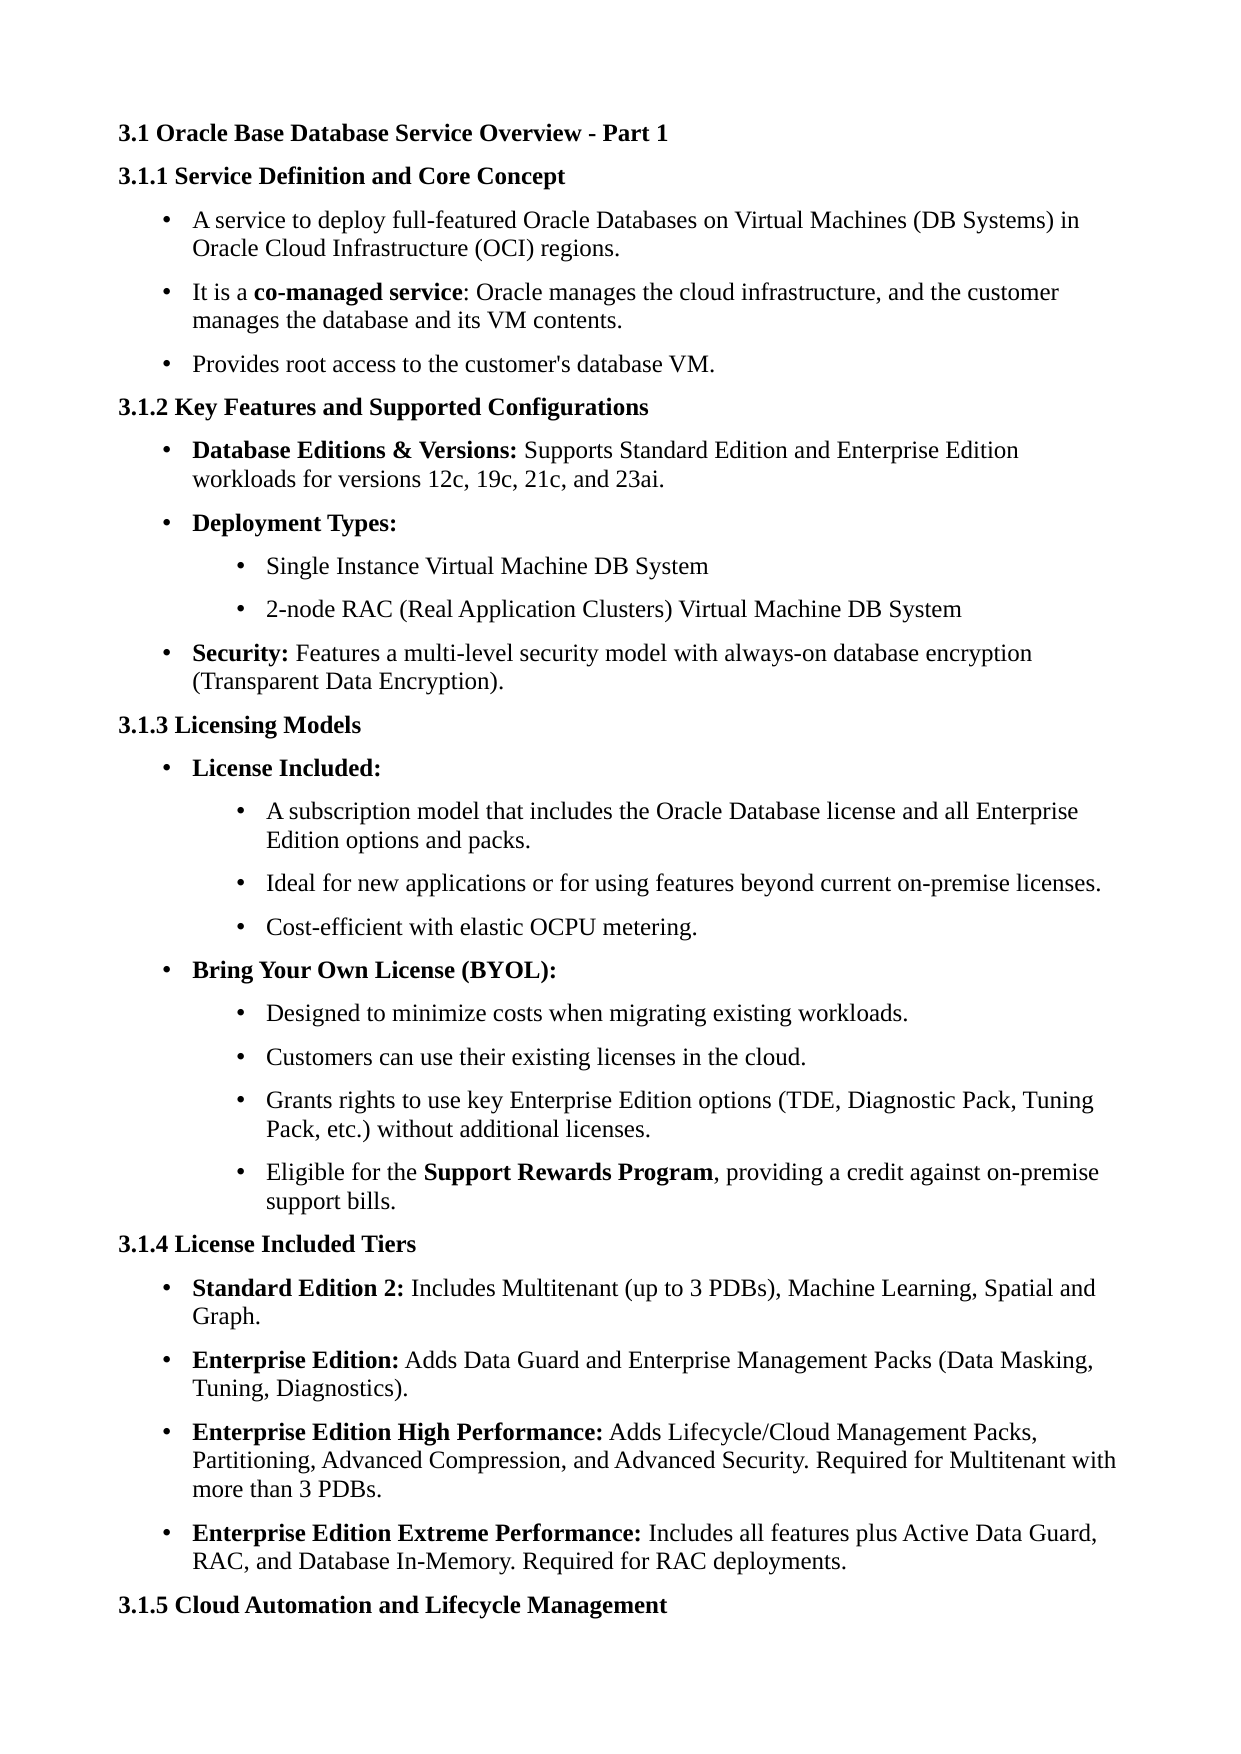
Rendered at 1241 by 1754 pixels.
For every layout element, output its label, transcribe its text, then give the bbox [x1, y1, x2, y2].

list Provides root access to the customer's database VM. [162, 349, 1122, 378]
list Designed to minimize costs when migrating existing workloads. [236, 998, 1122, 1027]
list Single Instance Virtual Machine DB System [236, 551, 1122, 580]
list Customers can use their existing licenses in the cloud. [236, 1042, 1122, 1071]
list Database Editions & Versions: Supports Standard Edition and Enterprise Edition workloads for versions 12c, 19c, 21c, and 23ai. [162, 436, 1122, 493]
list License Included: [162, 753, 1122, 782]
list Bring Your Own License (BYOL): [162, 955, 1122, 984]
list Cost-efficient with elastic OCPU metering. [236, 912, 1122, 941]
list Grants rights to use key Enterprise Edition options (TDE, Diagnostic Pack, Tuning Pack, etc.) without additional licenses. [236, 1085, 1122, 1143]
list Ideal for new applications or for using features beyond current on-premise licenses. [236, 868, 1122, 897]
list Enterprise Edition Extreme Performance: Includes all features plus Active Data Guard, RAC, and Database In-Memory. Required for RAC deployments. [162, 1518, 1122, 1575]
list A subscription model that includes the Oracle Database license and all Enterprise Edition options and packs. [236, 796, 1122, 854]
list Security: Features a multi-level security model with always-on database encryption (Transparent Data Encryption). [162, 638, 1122, 695]
text 3.1.4 License Included Tiers [118, 1229, 1122, 1258]
list Standard Edition 2: Includes Multitenant (up to 3 PDBs), Machine Learning, Spatial and Graph. [162, 1273, 1122, 1330]
text 3.1 Oracle Base Database Service Overview - Part 1 [118, 118, 1122, 147]
text 3.1.2 Key Features and Supported Configurations [118, 392, 1122, 421]
list Deployment Types: [162, 508, 1122, 536]
list 2-node RAC (Real Application Clusters) Virtual Machine DB System [236, 594, 1122, 623]
list Eligible for the Support Rewards Program, providing a credit against on-premise support bills. [236, 1157, 1122, 1215]
text 3.1.3 Licensing Models [118, 710, 1122, 738]
list Enterprise Edition High Performance: Adds Lifecycle/Cloud Management Packs, Partitioning, Advanced Compression, and Advanced Security. Required for Multitenant with more than 3 PDBs. [162, 1417, 1122, 1503]
text 3.1.1 Service Definition and Core Concept [118, 161, 1122, 190]
list Enterprise Edition: Adds Data Guard and Enterprise Management Packs (Data Masking, Tuning, Diagnostics). [162, 1345, 1122, 1402]
list A service to deploy full-featured Oracle Databases on Virtual Machines (DB Systems) in Oracle Cloud Infrastructure (OCI) regions. [162, 205, 1122, 262]
list It is a co-managed service: Oracle manages the cloud infrastructure, and the customer manages the database and its VM contents. [162, 277, 1122, 334]
text 3.1.5 Cloud Automation and Lifecycle Management [118, 1590, 1122, 1618]
